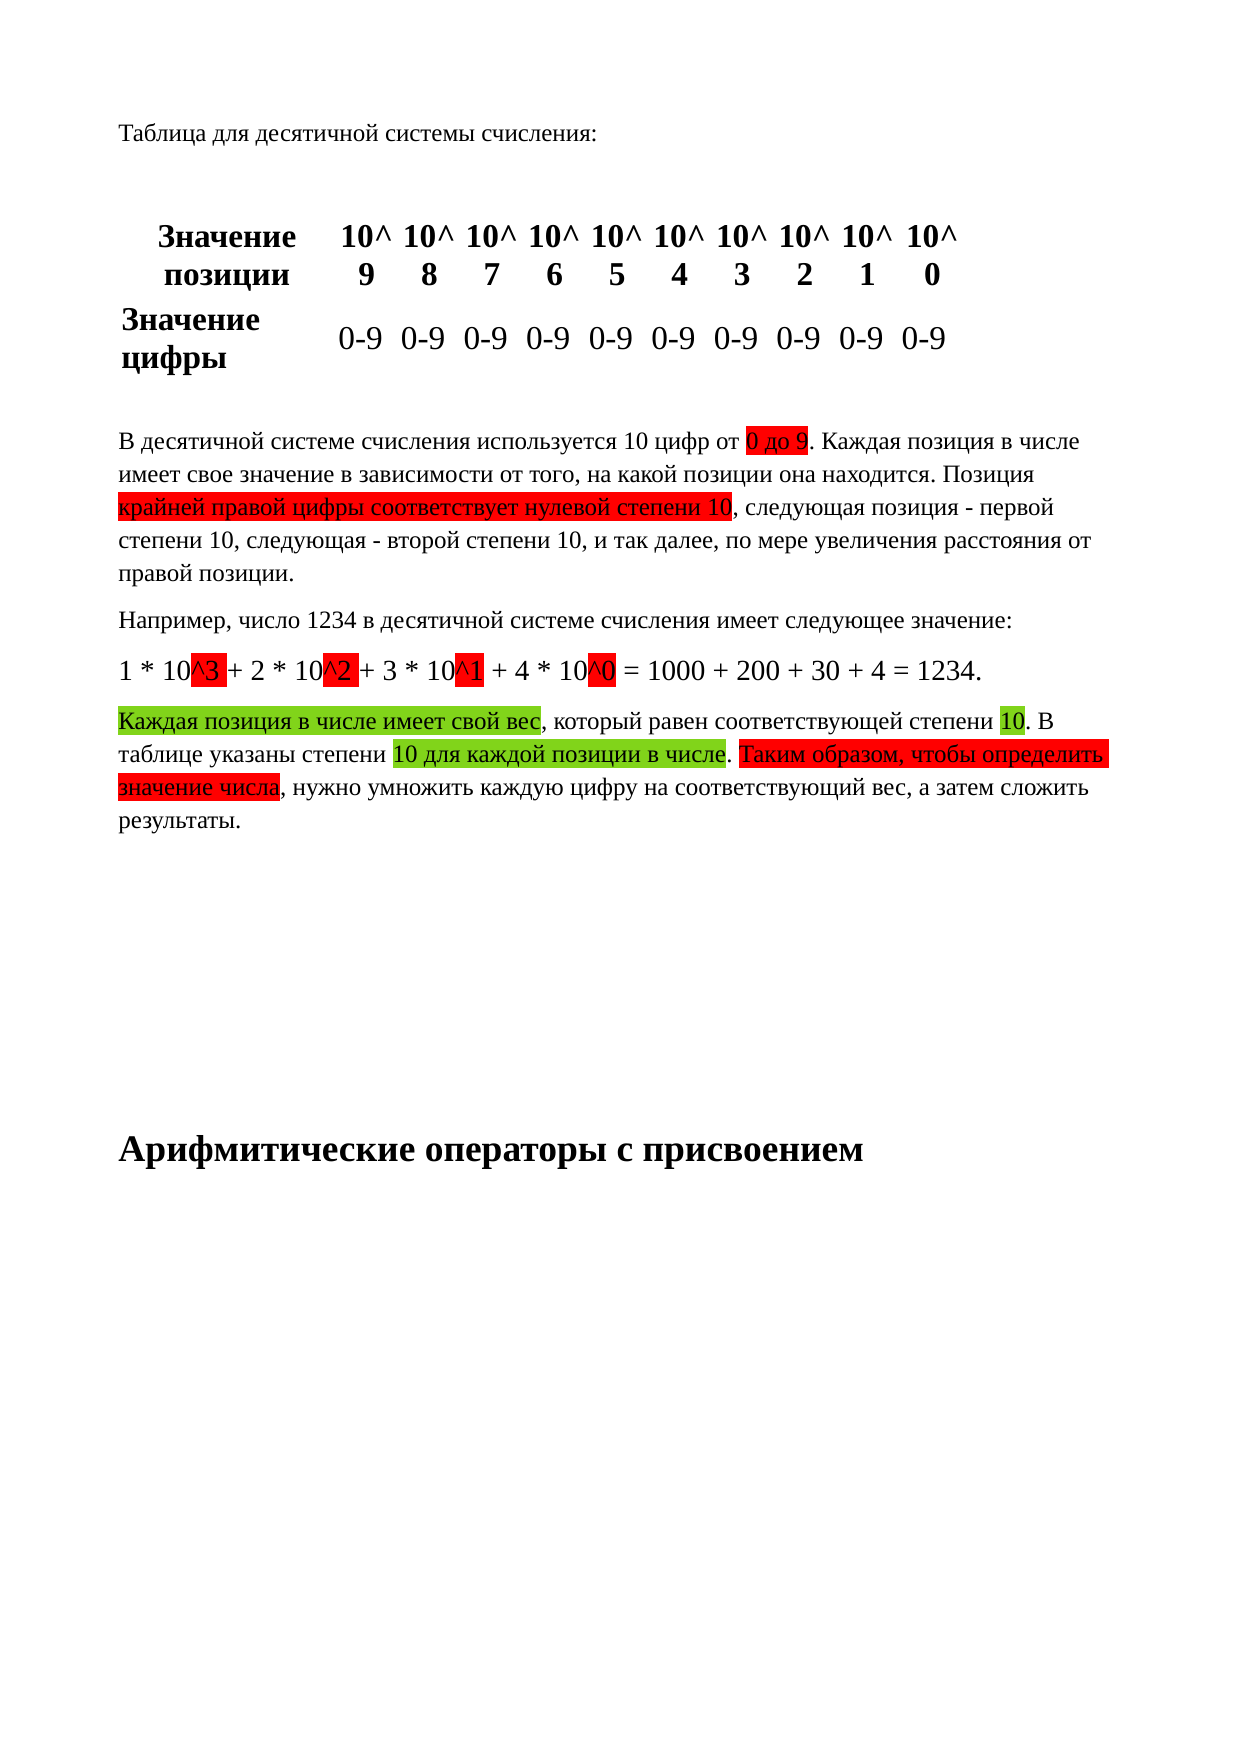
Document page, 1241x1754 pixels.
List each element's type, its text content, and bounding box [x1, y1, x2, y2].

text Таблица для десятичной системы счисления: [118, 118, 1122, 147]
table_header 10^9 [335, 213, 398, 296]
text Например, число 1234 в десятичной системе счисления имеет следующее значение: [118, 606, 1122, 634]
table_cell 0-9 [836, 296, 898, 378]
table_header Значение позиции [118, 213, 335, 296]
table_cell 0-9 [398, 296, 460, 378]
table_cell 0-9 [711, 296, 773, 378]
text Каждая позиция в числе имеет свой вес, который равен соответствующей степени 10. В таблице указаны степени 10 для каждой позиции в числе. Таким образом, чтобы определить значение числа, нужно умножить каждую цифру на соответствующий вес, а затем сложить результаты. [118, 706, 1122, 834]
text В десятичной системе счисления используется 10 цифр от 0 до 9. Каждая позиция в числе имеет свое значение в зависимости от того, на какой позиции она находится. Позиция крайней правой цифры соответствует нулевой степени 10, следующая позиция - первой степени 10, следующая - второй степени 10, и так далее, по мере увеличения расстояния от правой позиции. [118, 426, 1122, 587]
table_header 10^4 [648, 213, 711, 296]
table_cell 0-9 [586, 296, 648, 378]
table_header 10^0 [899, 213, 966, 296]
table_cell 0-9 [460, 296, 523, 378]
table_cell 0-9 [899, 296, 966, 378]
text Арифмитические операторы с присвоением [118, 1126, 1122, 1169]
table_cell Значение цифры [118, 296, 335, 378]
table_header 10^6 [523, 213, 586, 296]
table_header 10^7 [460, 213, 523, 296]
table_header 10^3 [711, 213, 773, 296]
table_header 10^1 [836, 213, 898, 296]
table_cell 0-9 [335, 296, 398, 378]
table_cell 0-9 [648, 296, 711, 378]
table_header 10^8 [398, 213, 460, 296]
table_header 10^5 [586, 213, 648, 296]
table_cell 0-9 [523, 296, 586, 378]
table_header 10^2 [773, 213, 836, 296]
text 1 * 10^3 + 2 * 10^2 + 3 * 10^1 + 4 * 10^0 = 1000 + 200 + 30 + 4 = 1234. [118, 653, 1122, 687]
table_cell 0-9 [773, 296, 836, 378]
